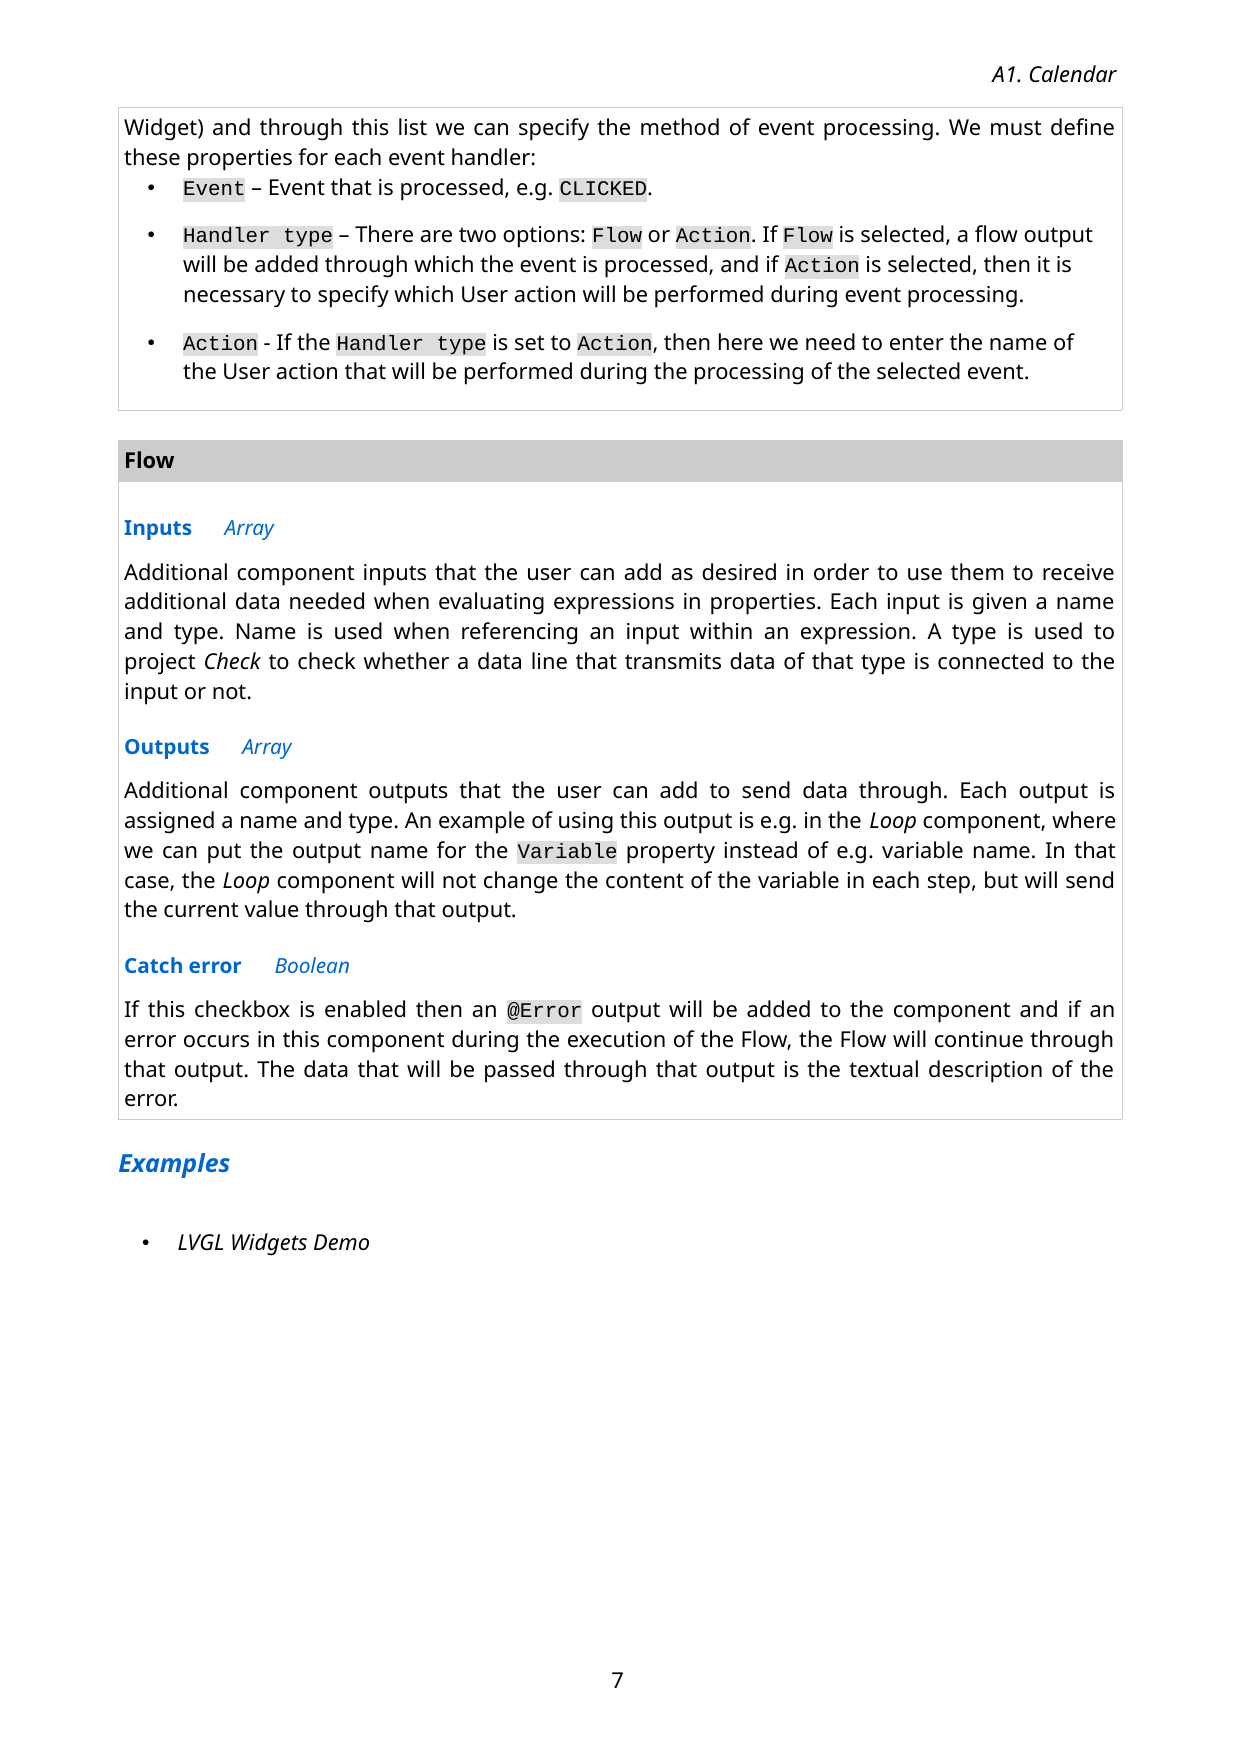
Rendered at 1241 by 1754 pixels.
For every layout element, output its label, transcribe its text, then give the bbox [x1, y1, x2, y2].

table_cell Widget) and through this list we can specify the method of event processing. We must define these properties for each event handler: Event – Event that is processed, e.g. CLICKED. Handler type – There are two options: Flow or Action. If Flow is selected, a flow output will be added through which the event is processed, and if Action is selected, then it is necessary to specify which User action will be performed during event processing. Action - If the Handler type is set to Action, then here we need to enter the name of the User action that will be performed during the processing of the selected event. [119, 108, 1122, 409]
table_header Flow [119, 441, 1122, 481]
subtitle Examples [118, 1146, 1122, 1179]
list LVGL Widgets Demo [142, 1227, 1110, 1257]
table_cell Inputs Array Additional component inputs that the user can add as desired in order to use them to receive additional data needed when evaluating expressions in properties. Each input is given a name and type. Name is used when referencing an input within an expression. A type is used to project Check to check whether a data line that transmits data of that type is connected to the input or not. Outputs Array Additional component outputs that the user can add to send data through. Each output is assigned a name and type. An example of using this output is e.g. in the Loop component, where we can put the output name for the Variable property instead of e.g. variable name. In that case, the Loop component will not change the content of the variable in each step, but will send the current value through that output. Catch error Boolean If this checkbox is enabled then an @Error output will be added to the component and if an error occurs in this component during the execution of the Flow, the Flow will continue through that output. The data that will be passed through that output is the textual description of the error. [119, 482, 1122, 1119]
